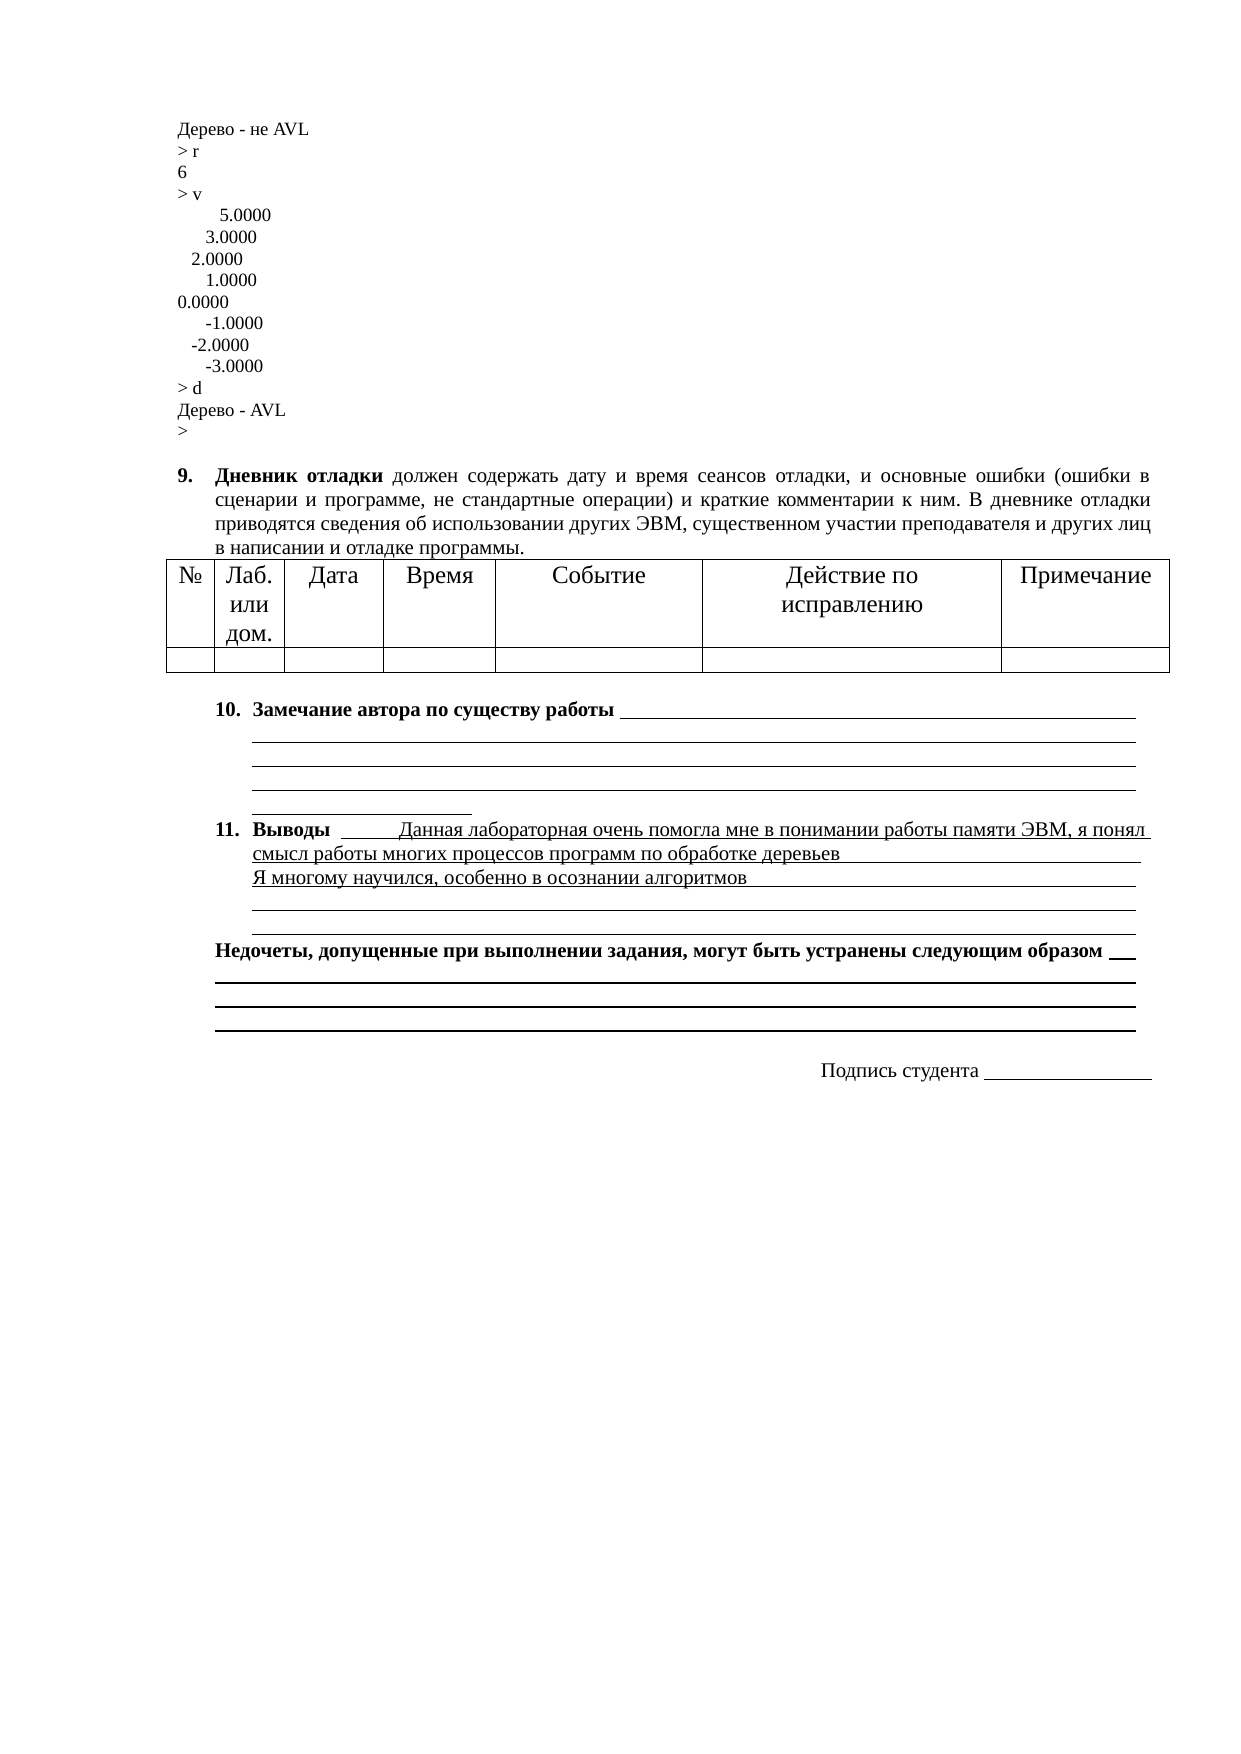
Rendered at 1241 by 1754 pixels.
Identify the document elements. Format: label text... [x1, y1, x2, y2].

list Дневник отладки должен содержать дату и время сеансов отладки, и основные ошибки (ошибки в сценарии и программе, не стандартные операции) и краткие комментарии к ним. В дневнике отладки приводятся сведения об использовании других ЭВМ, существенном участии преподавателя и других лиц в написании и отладке программы. [177, 463, 1152, 559]
table_cell [167, 648, 214, 672]
table_header Время [384, 560, 495, 647]
table_header Лаб. или дом. [215, 560, 284, 647]
table_cell [215, 648, 284, 672]
text -3.0000 [177, 355, 1152, 377]
table_header Дата [285, 560, 383, 647]
text -1.0000 [177, 312, 1152, 334]
table_header Действие по исправлению [703, 560, 1001, 647]
text 3.0000 [177, 226, 1152, 247]
list Замечание автора по существу работы [215, 697, 1152, 817]
table_header Примечание [1002, 560, 1169, 647]
table_cell [1002, 648, 1169, 672]
text 6 [177, 161, 1152, 183]
table_header Событие [496, 560, 702, 647]
text Дерево - AVL [177, 398, 1152, 420]
table_cell [285, 648, 383, 672]
text 0.0000 [177, 291, 1152, 312]
text Дерево - не AVL [177, 118, 1152, 140]
text 2.0000 [177, 247, 1152, 269]
text -2.0000 [177, 334, 1152, 355]
text > [177, 420, 1152, 442]
table_header № [167, 560, 214, 647]
text 1.0000 [177, 269, 1152, 291]
text > d [177, 377, 1152, 398]
text Подпись студента [215, 1058, 1152, 1082]
text 5.0000 [177, 204, 1152, 226]
text > v [177, 183, 1152, 204]
table_cell [384, 648, 495, 672]
text > r [177, 140, 1152, 161]
table_cell [496, 648, 702, 672]
table_cell [703, 648, 1001, 672]
text Недочеты, допущенные при выполнении задания, могут быть устранены следующим образом [215, 937, 1152, 1034]
list Выводы Данная лабораторная очень помогла мне в понимании работы памяти ЭВМ, я понял смысл работы многих процессов программ по обработке деревьев Я многому научился, особенно в осознании алгоритмов [215, 817, 1152, 937]
